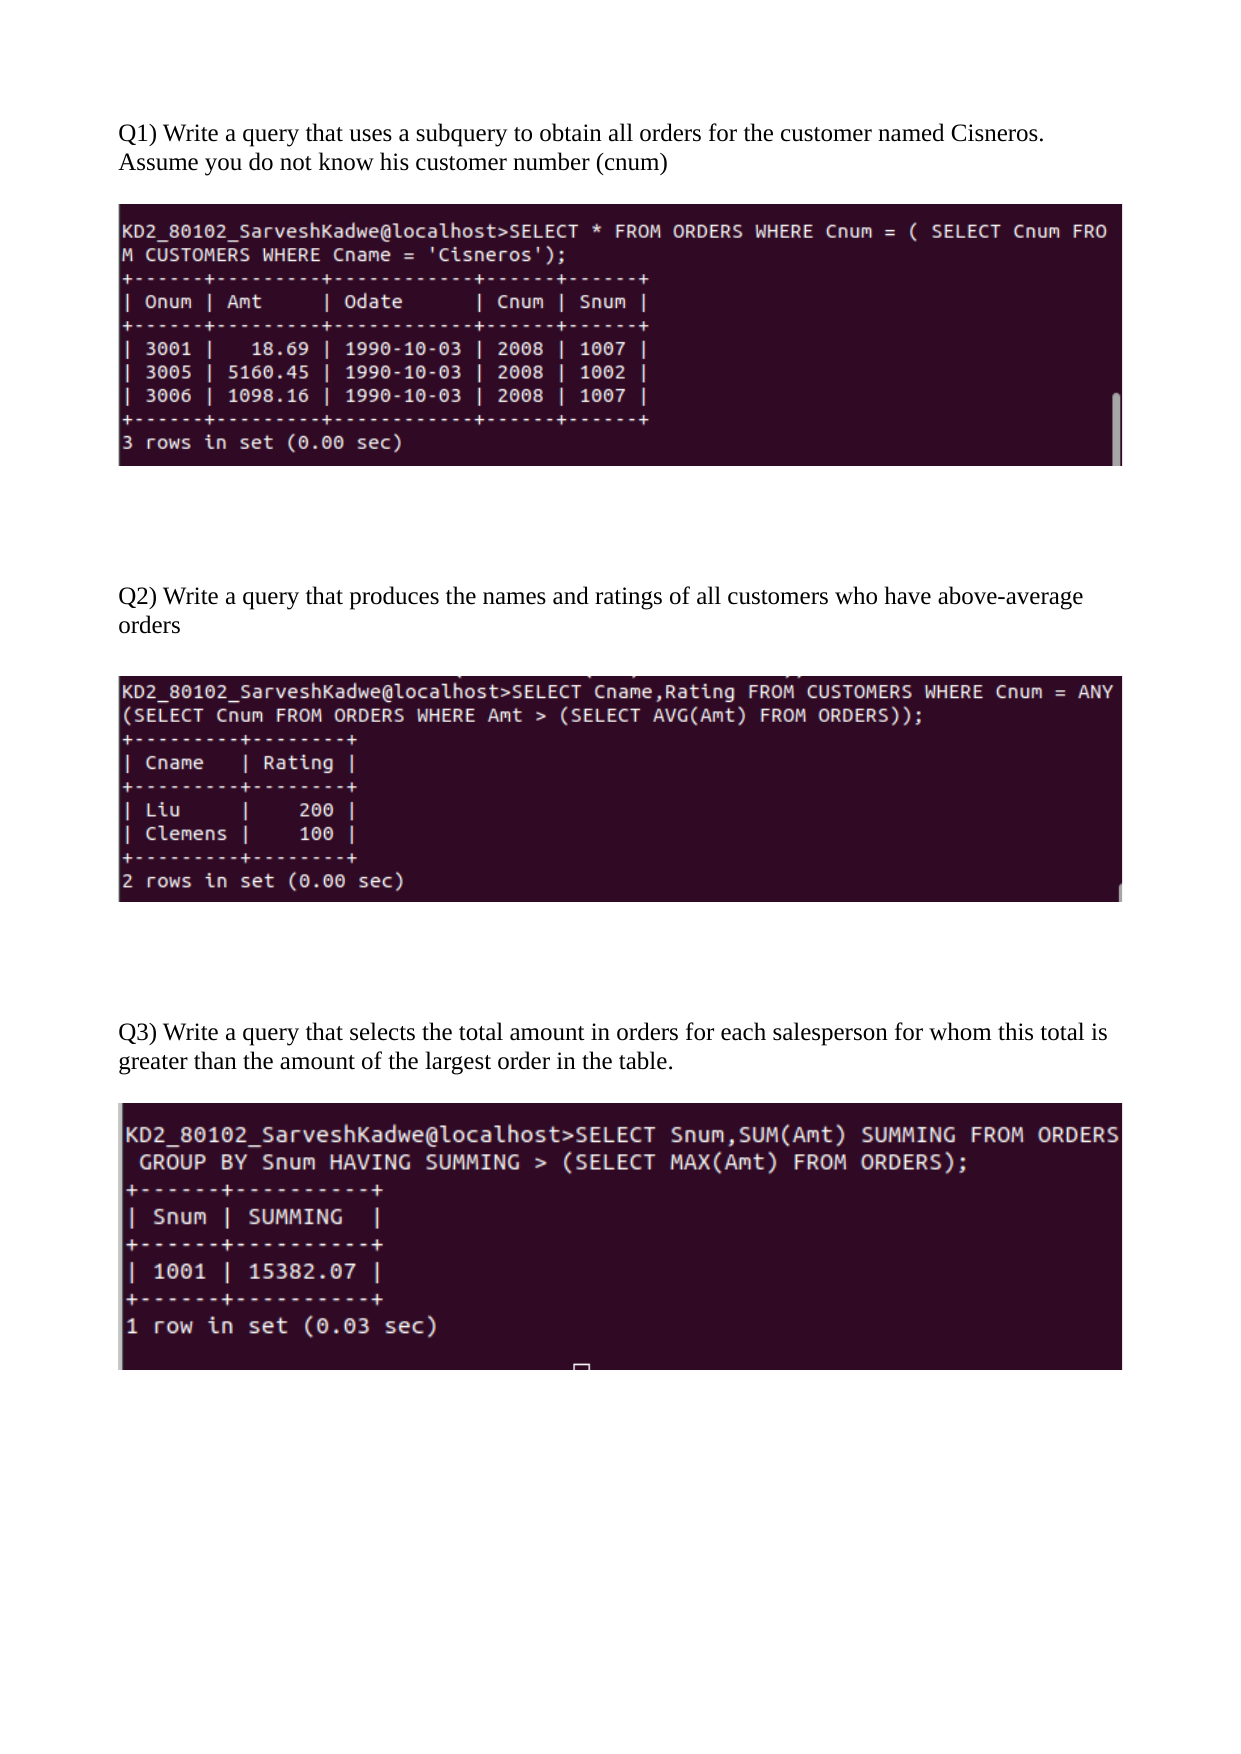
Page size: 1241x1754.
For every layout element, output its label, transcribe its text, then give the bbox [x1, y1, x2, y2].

text greater than the amount of the largest order in the table. [118, 1046, 1122, 1103]
text Q2) Write a query that produces the names and ratings of all customers who have above-average [118, 581, 1122, 610]
picture [118, 676, 1123, 902]
picture [118, 1103, 1123, 1370]
text Q3) Write a query that selects the total amount in orders for each salesperson for whom this total is [118, 1017, 1122, 1046]
text orders [118, 610, 1122, 676]
text [118, 902, 1122, 931]
picture [118, 204, 1123, 466]
text Q1) Write a query that uses a subquery to obtain all orders for the customer named Cisneros. Assume you do not know his customer number (cnum) [118, 118, 1122, 176]
